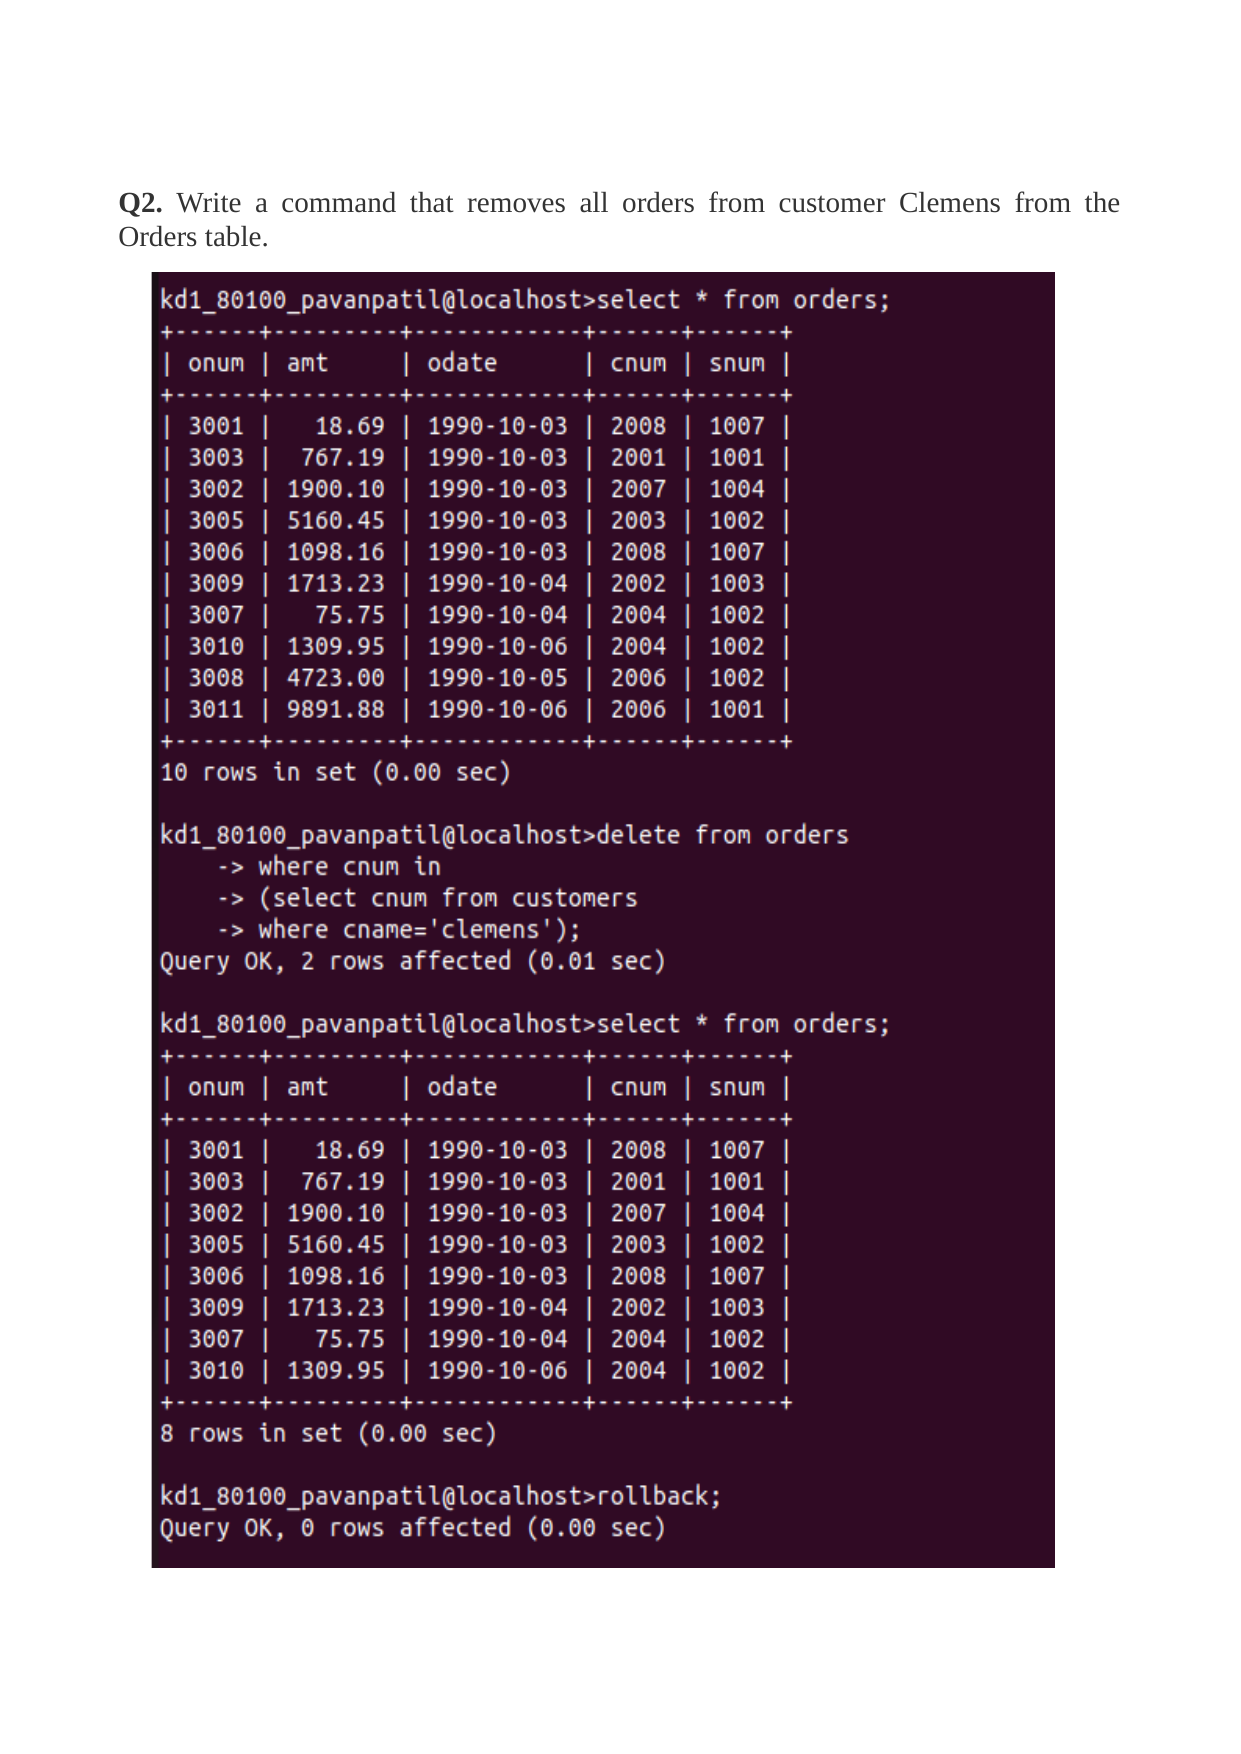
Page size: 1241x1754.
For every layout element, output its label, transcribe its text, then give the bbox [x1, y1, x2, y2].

text Q2. Write a command that removes all orders from customer Clemens from the Orders table. [118, 185, 1122, 252]
picture [151, 272, 1055, 1568]
